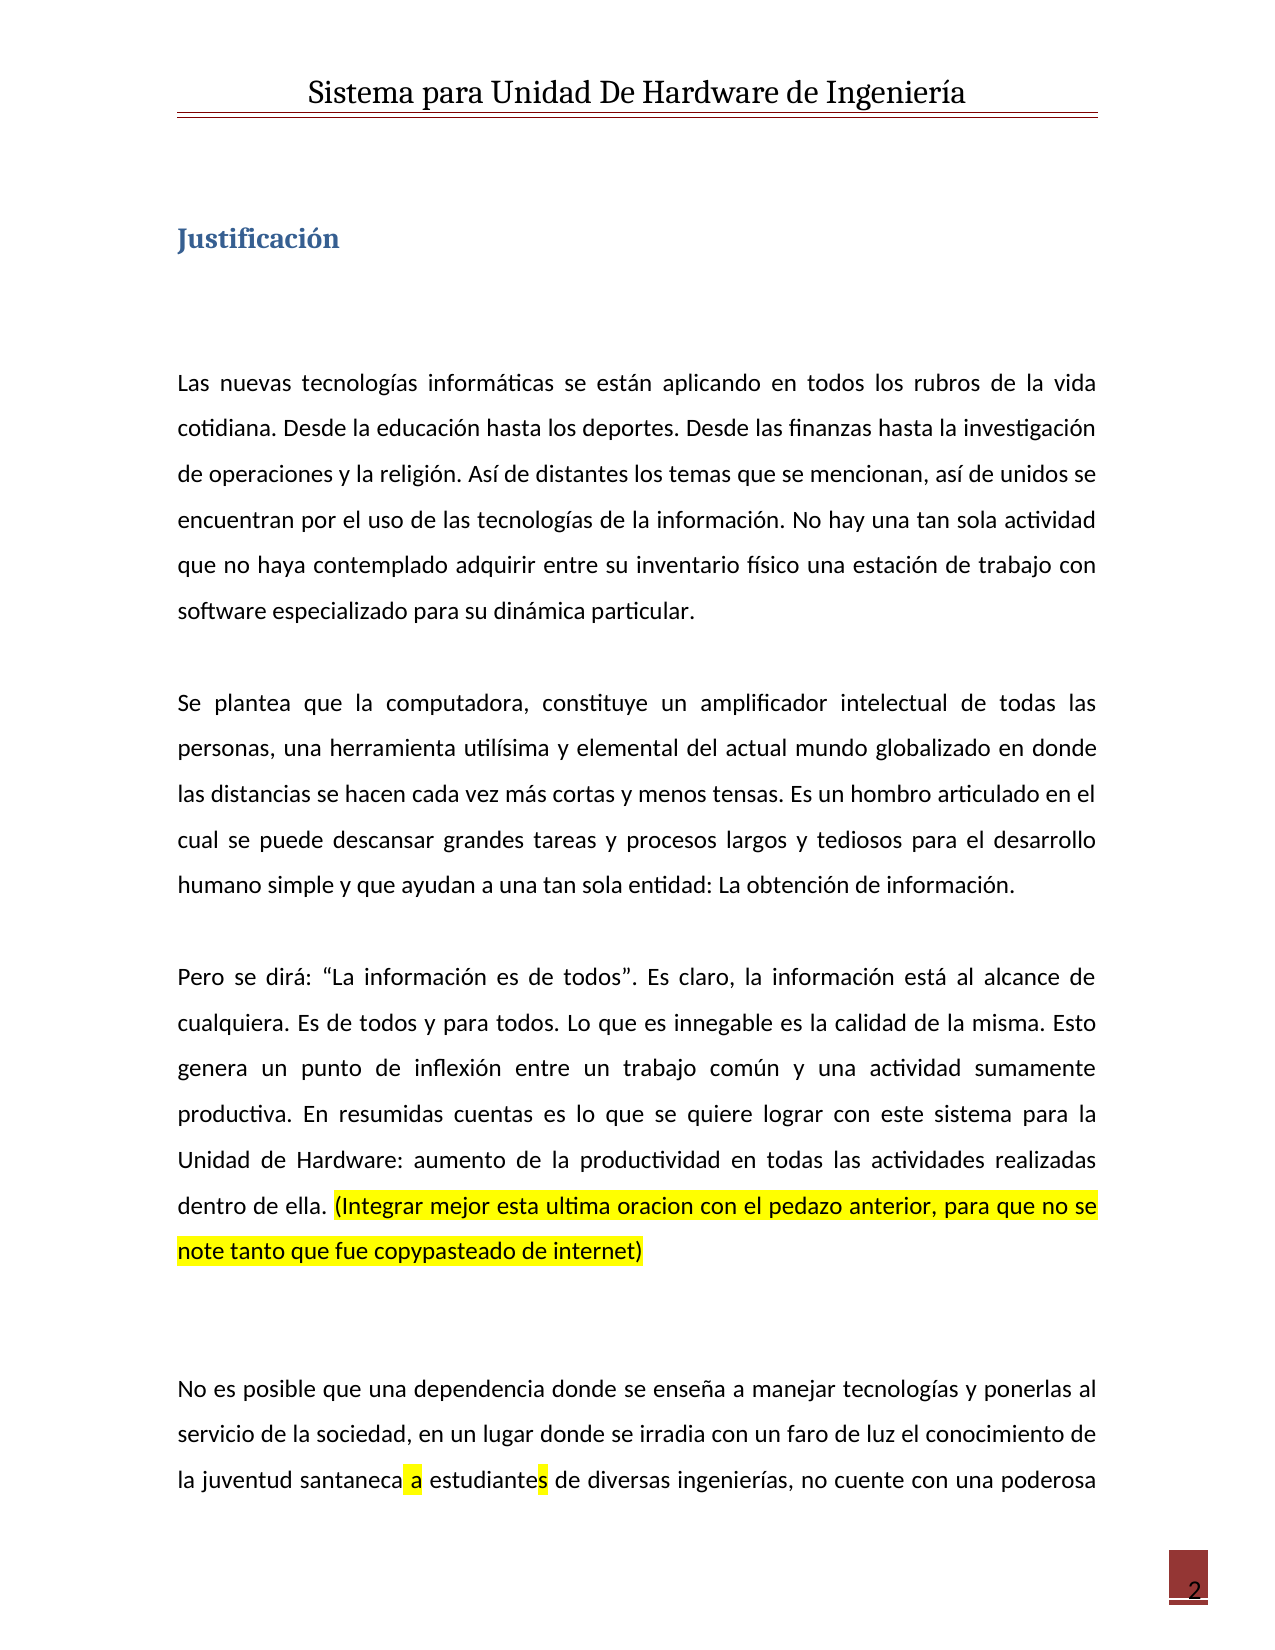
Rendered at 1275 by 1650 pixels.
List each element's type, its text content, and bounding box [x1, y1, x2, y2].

text Pero se dirá: “La información es de todos”. Es claro, la información está al alcance de cualquiera. Es de todos y para todos. Lo que es innegable es la calidad de la misma. Esto genera un punto de inflexión entre un trabajo común y una actividad sumamente productiva. En resumidas cuentas es lo que se quiere lograr con este sistema para la Unidad de Hardware: aumento de la productividad en todas las actividades realizadas dentro de ella. (Integrar mejor esta ultima oracion con el pedazo anterior, para que no se note tanto que fue copypasteado de internet) [177, 961, 1098, 1266]
subtitle Justificación [177, 222, 1098, 256]
text No es posible que una dependencia donde se enseña a manejar tecnologías y ponerlas al servicio de la sociedad, en un lugar donde se irradia con un faro de luz el conocimiento de la juventud santaneca a estudiantes de diversas ingenierías, no cuente con una poderosa [177, 1373, 1098, 1495]
text Las nuevas tecnologías informáticas se están aplicando en todos los rubros de la vida cotidiana. Desde la educación hasta los deportes. Desde las finanzas hasta la investigación de operaciones y la religión. Así de distantes los temas que se mencionan, así de unidos se encuentran por el uso de las tecnologías de la información. No hay una tan sola actividad que no haya contemplado adquirir entre su inventario físico una estación de trabajo con software especializado para su dinámica particular. [177, 367, 1098, 626]
text Se plantea que la computadora, constituye un amplificador intelectual de todas las personas, una herramienta utilísima y elemental del actual mundo globalizado en donde las distancias se hacen cada vez más cortas y menos tensas. Es un hombro articulado en el cual se puede descansar grandes tareas y procesos largos y tediosos para el desarrollo humano simple y que ayudan a una tan sola entidad: La obtención de información. [177, 687, 1098, 900]
